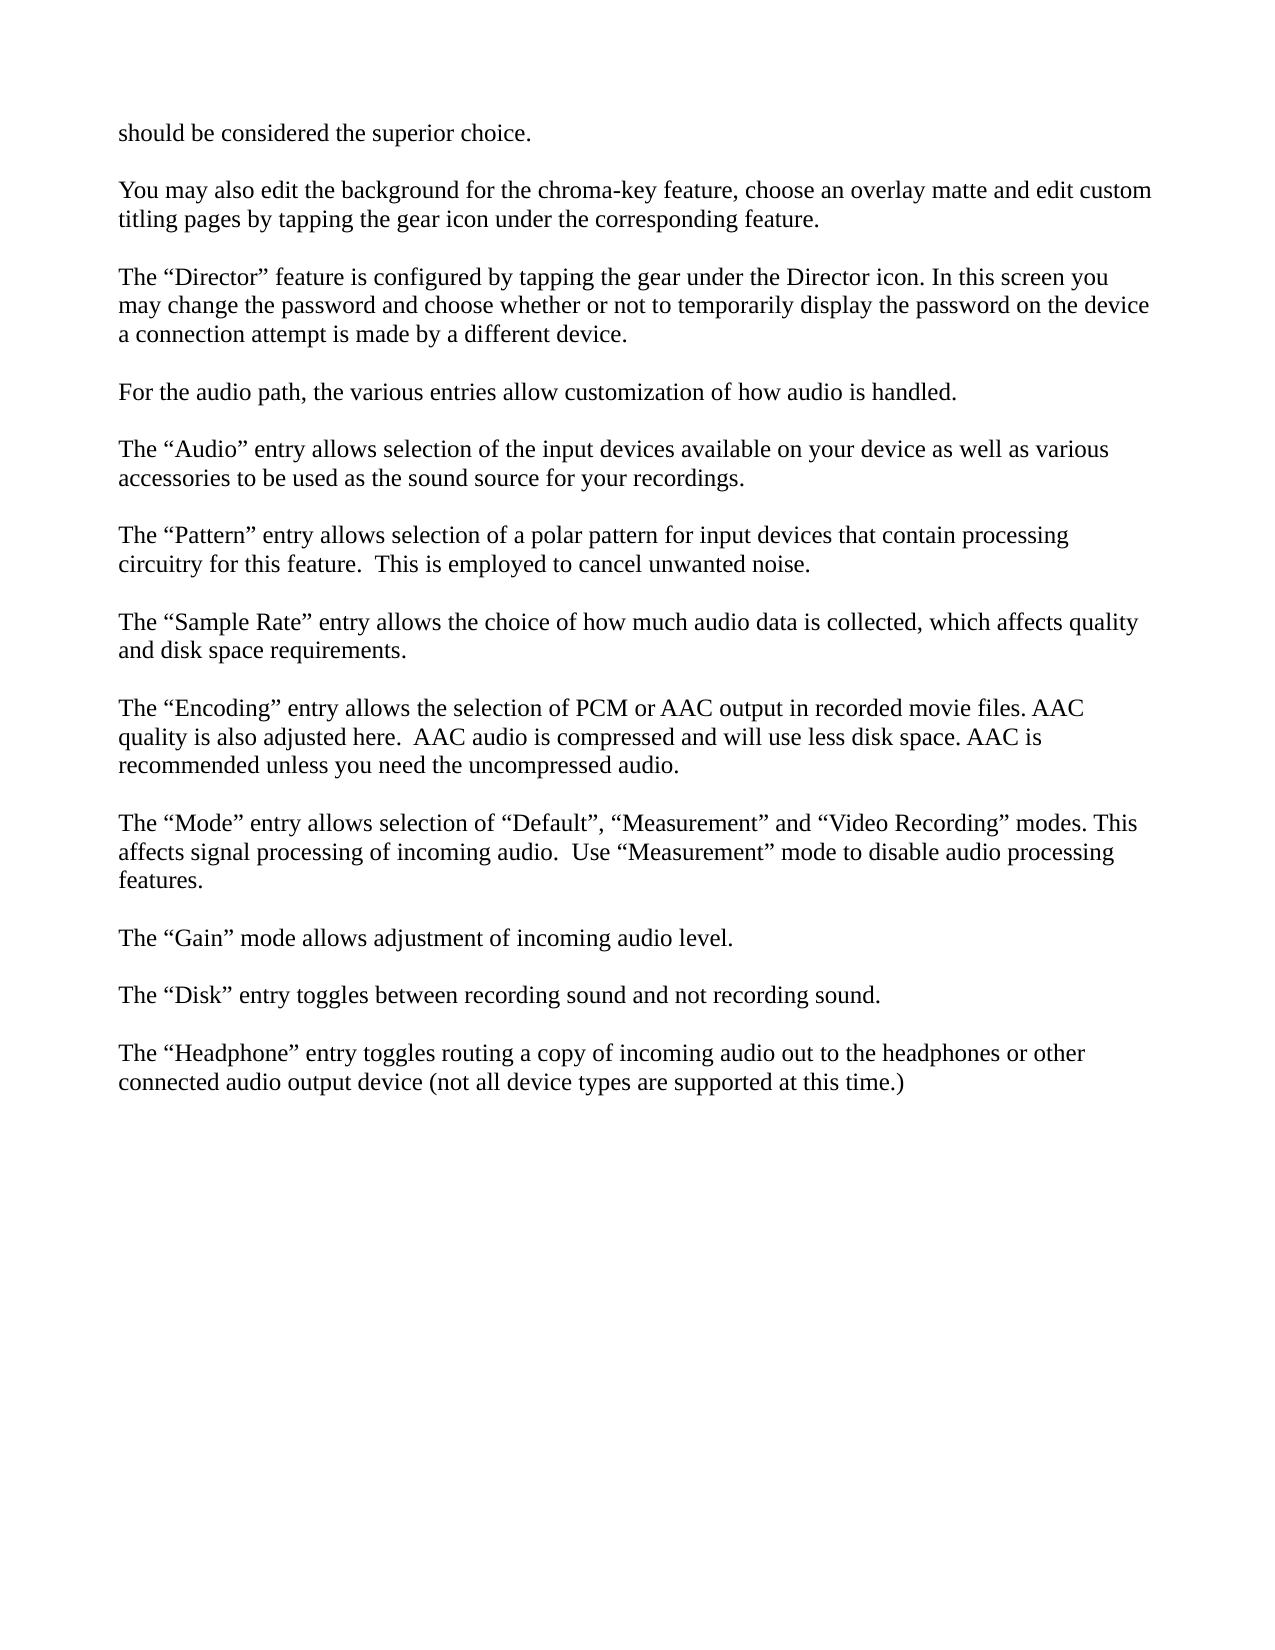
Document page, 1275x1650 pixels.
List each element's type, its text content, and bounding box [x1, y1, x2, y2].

text The “Audio” entry allows selection of the input devices available on your device as well as various accessories to be used as the sound source for your recordings. [118, 434, 1157, 492]
text should be considered the superior choice. [118, 118, 1157, 147]
text The “Sample Rate” entry allows the choice of how much audio data is collected, which affects quality and disk space requirements. [118, 578, 1157, 664]
text You may also edit the background for the chroma-key feature, choose an overlay matte and edit custom titling pages by tapping the gear icon under the corresponding feature. [118, 176, 1157, 233]
text The “Headphone” entry toggles routing a copy of incoming audio out to the headphones or other connected audio output device (not all device types are supported at this time.) [118, 1038, 1157, 1096]
text The “Pattern” entry allows selection of a polar pattern for input devices that contain processing circuitry for this feature. This is employed to cancel unwanted noise. [118, 521, 1157, 578]
text The “Gain” mode allows adjustment of incoming audio level. [118, 923, 1157, 952]
text The “Director” feature is configured by tapping the gear under the Director icon. In this screen you may change the password and choose whether or not to temporarily display the password on the device a connection attempt is made by a different device. [118, 262, 1157, 348]
text The “Mode” entry allows selection of “Default”, “Measurement” and “Video Recording” modes. This affects signal processing of incoming audio. Use “Measurement” mode to disable audio processing features. [118, 808, 1157, 894]
text The “Disk” entry toggles between recording sound and not recording sound. [118, 981, 1157, 1009]
text The “Encoding” entry allows the selection of PCM or AAC output in recorded movie files. AAC quality is also adjusted here. AAC audio is compressed and will use less disk space. AAC is recommended unless you need the uncompressed audio. [118, 693, 1157, 779]
text For the audio path, the various entries allow customization of how audio is handled. [118, 377, 1157, 406]
